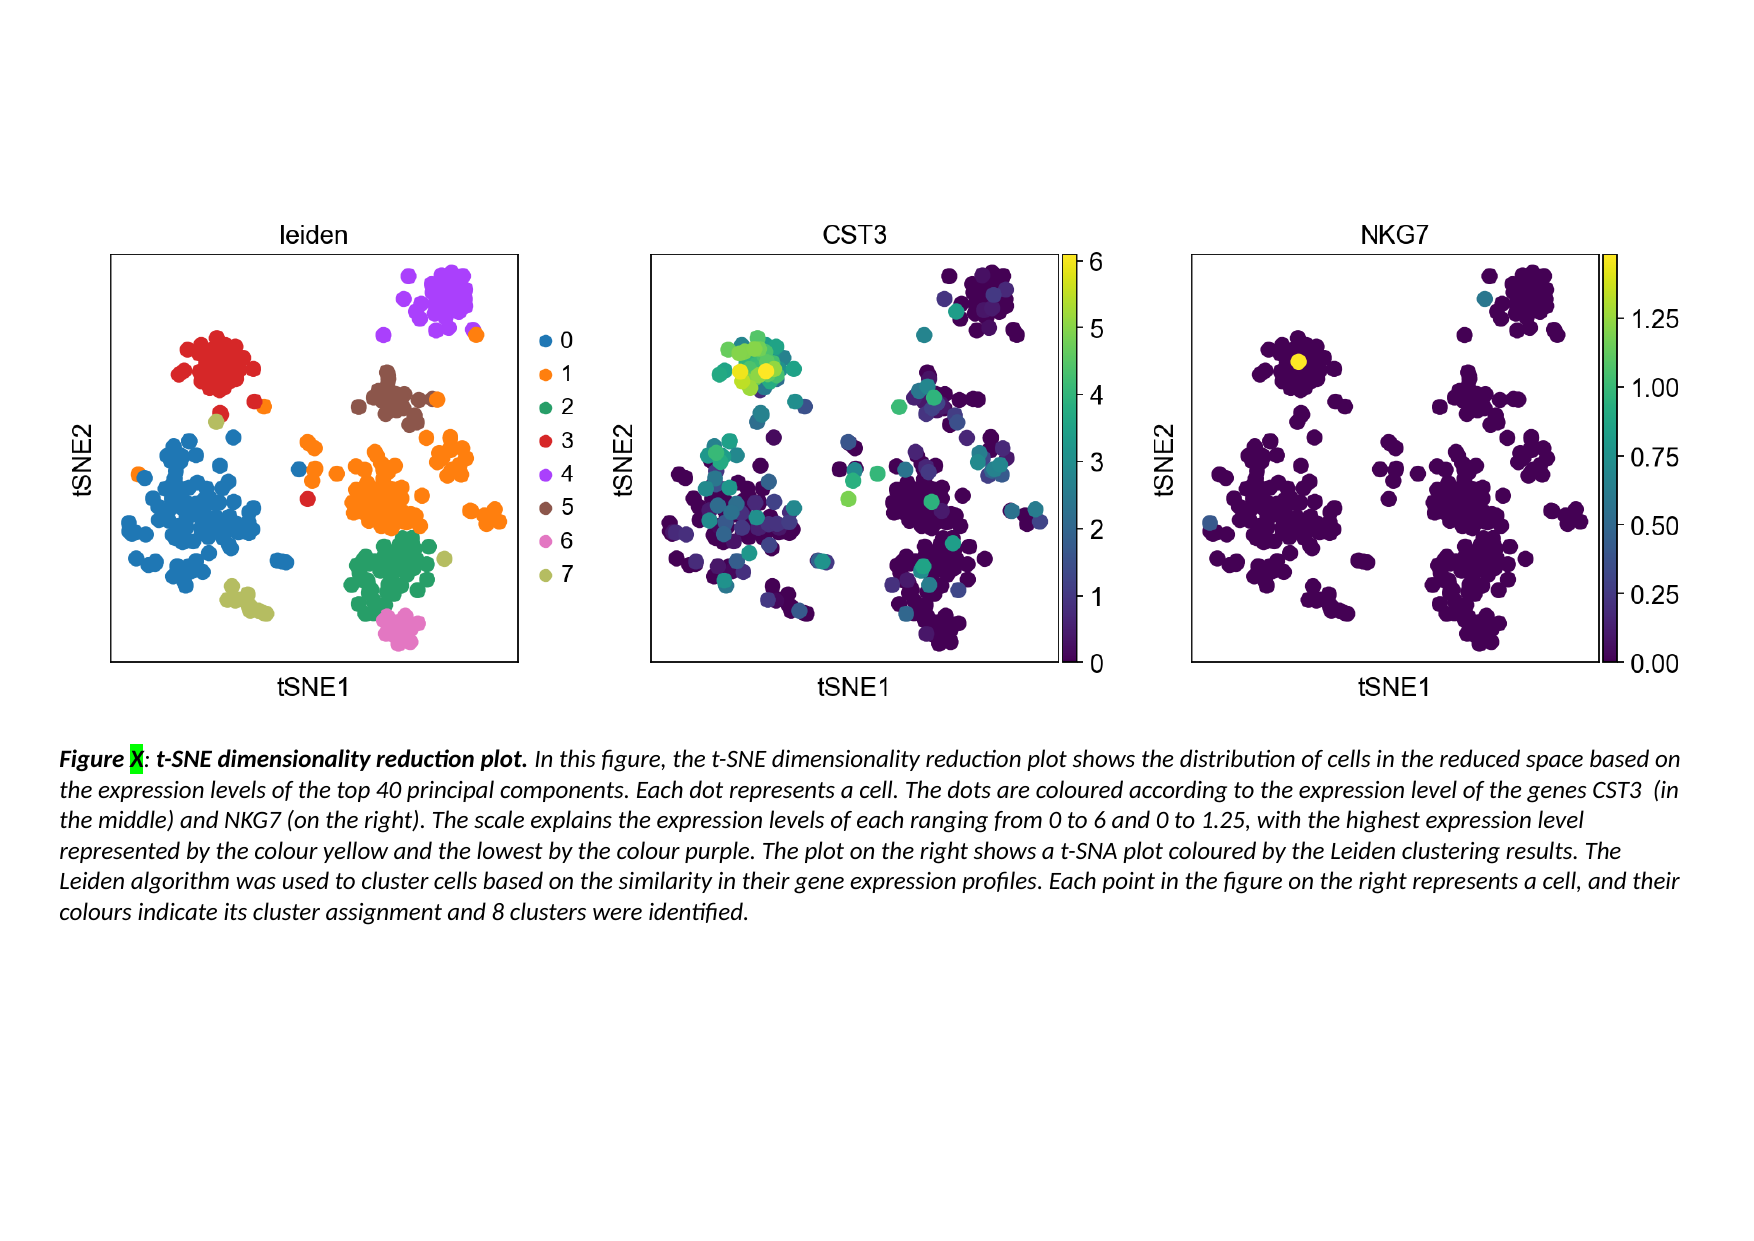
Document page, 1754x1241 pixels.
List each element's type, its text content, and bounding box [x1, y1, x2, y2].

text Figure X: t-SNE dimensionality reduction plot. In this figure, the t-SNE dimensionality reduction plot shows the distribution of cells in the reduced space based on the expression levels of the top 40 principal components. Each dot represents a cell. The dots are coloured according to the expression level of the genes CST3 (in the middle) and NKG7 (on the right). The scale explains the expression levels of each ranging from 0 to 6 and 0 to 1.25, with the highest expression level represented by the colour yellow and the lowest by the colour purple. The plot on the right shows a t-SNA plot coloured by the Leiden clustering results. The Leiden algorithm was used to cluster cells based on the similarity in their gene expression profiles. Each point in the figure on the right represents a cell, and their colours indicate its cluster assignment and 8 clusters were identified. [59, 743, 1695, 927]
